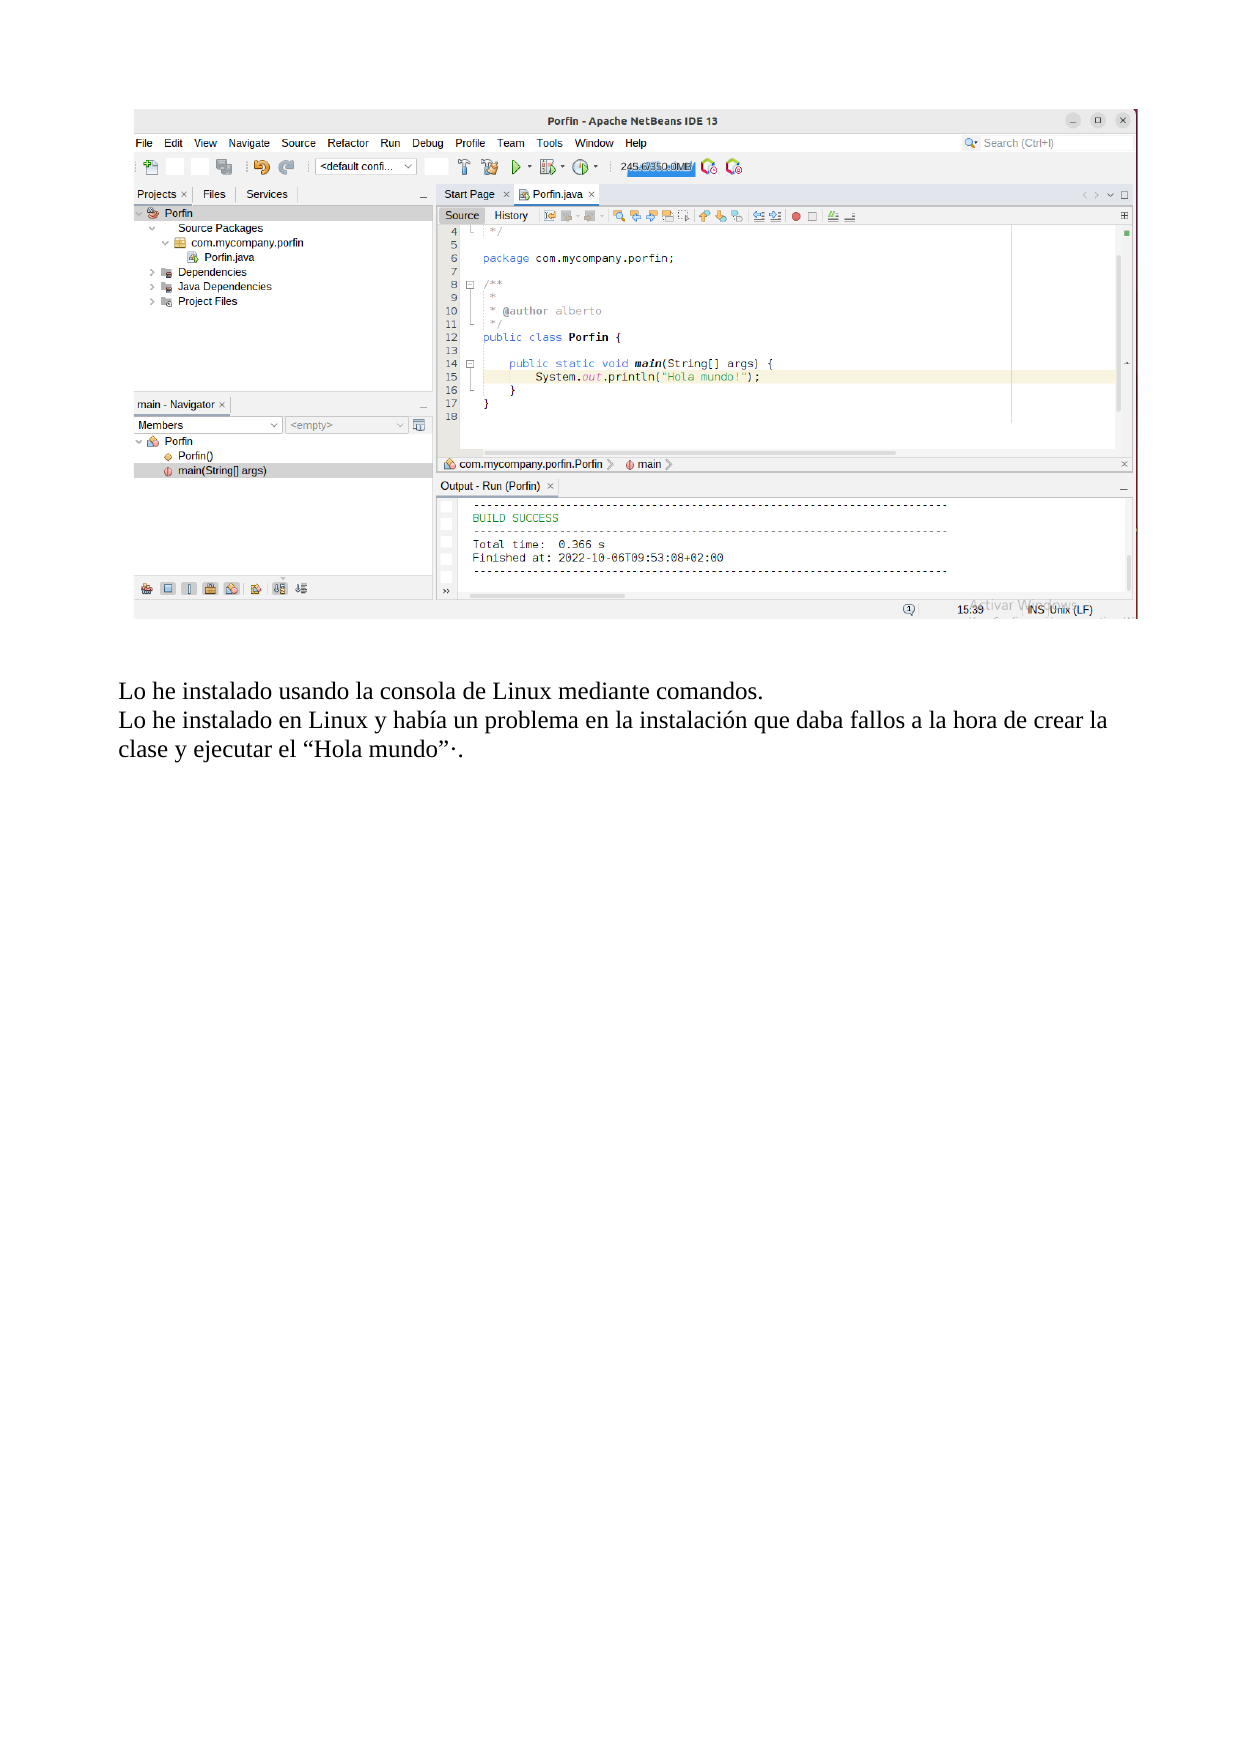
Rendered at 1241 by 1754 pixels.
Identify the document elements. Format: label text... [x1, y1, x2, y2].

text Lo he instalado usando la consola de Linux mediante comandos. [118, 676, 1122, 705]
text Lo he instalado en Linux y había un problema en la instalación que daba fallos a la hora de crear la clase y ejecutar el “Hola mundo”·. [118, 705, 1122, 763]
picture [133, 109, 1138, 619]
